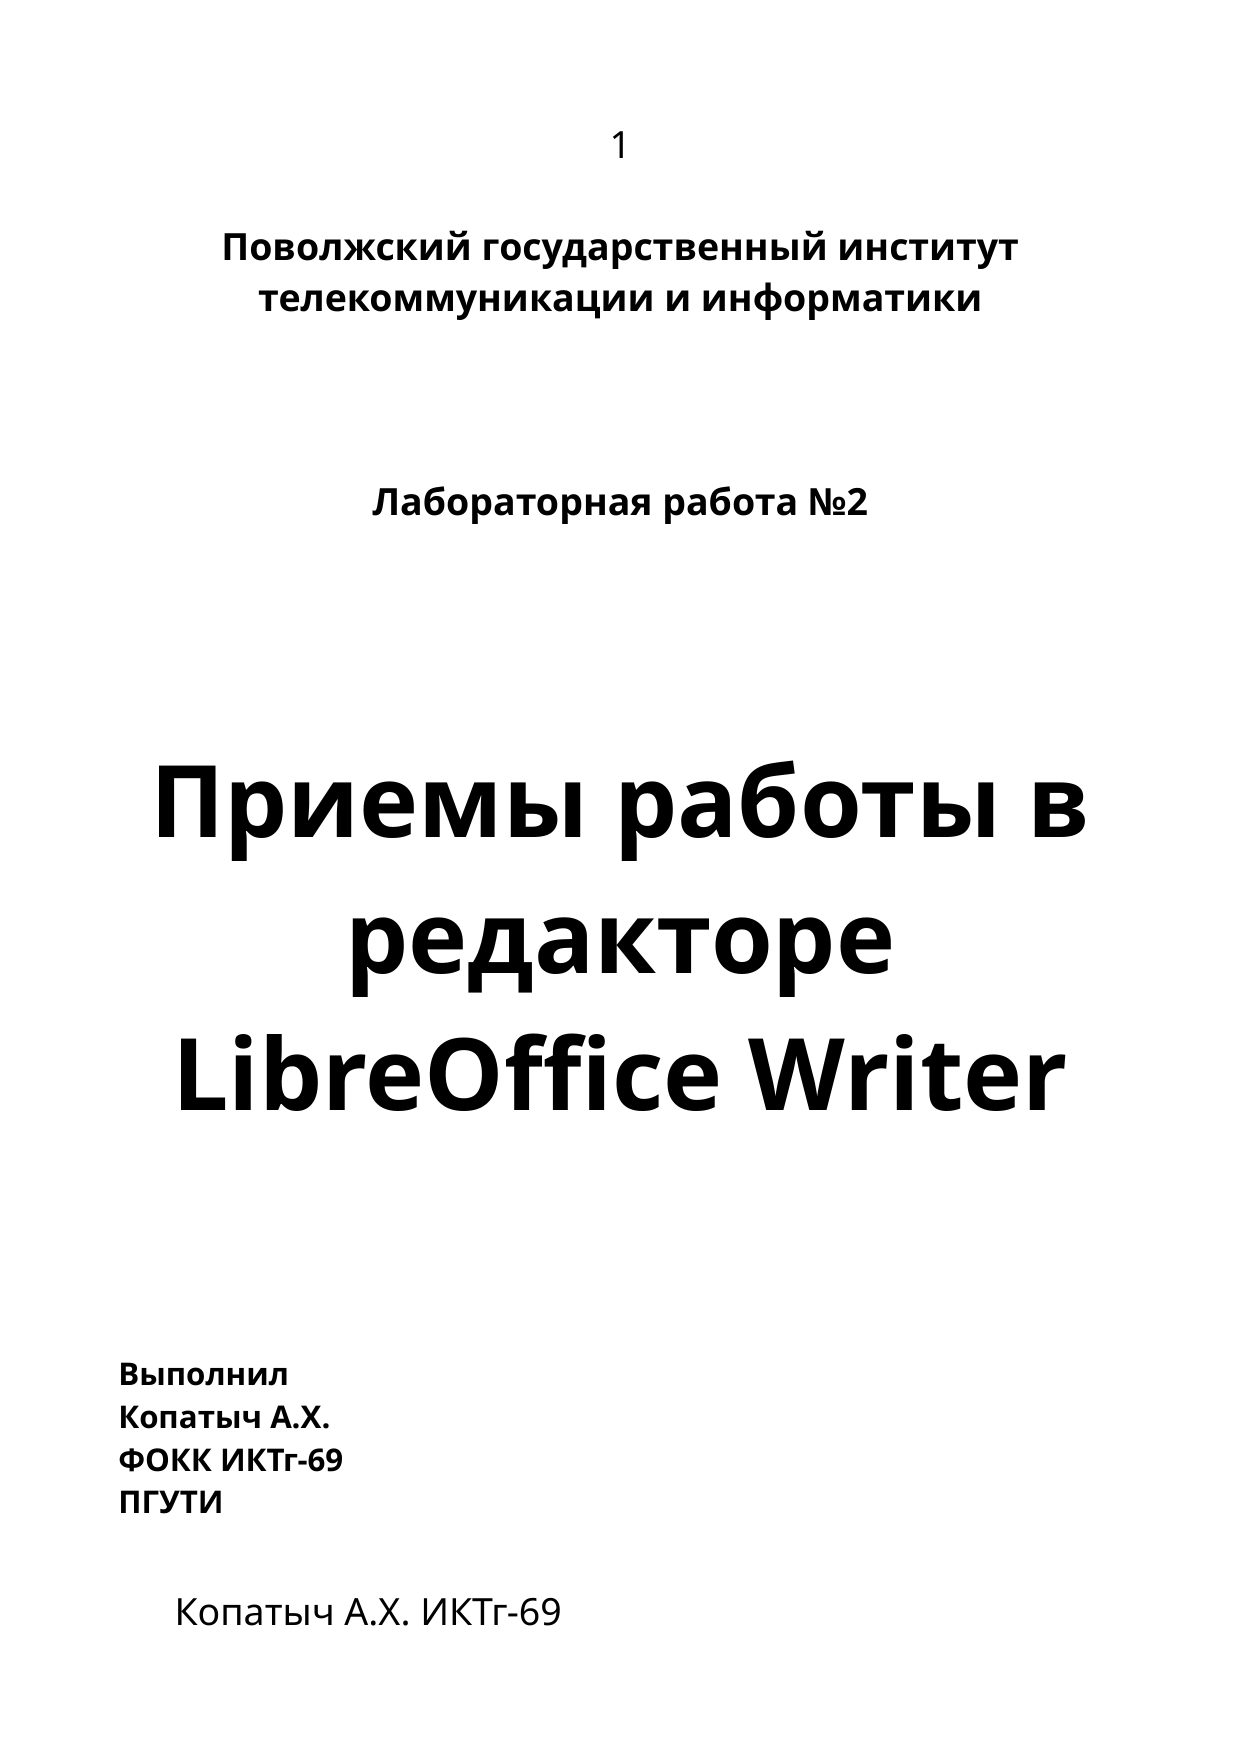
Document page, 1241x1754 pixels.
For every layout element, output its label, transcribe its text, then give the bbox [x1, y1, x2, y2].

text Приемы работы в редакторе LibreOffice Writer [118, 731, 1122, 1139]
text ПГУТИ [118, 1480, 1122, 1523]
text Выполнил [118, 1352, 1122, 1395]
text Лабораторная работа №2 [118, 475, 1122, 526]
text Поволжский государственный институт телекоммуникации и информатики [118, 220, 1122, 322]
text ФОКК ИКТг-69 [118, 1438, 1122, 1480]
text Копатыч А.Х. [118, 1395, 1122, 1438]
